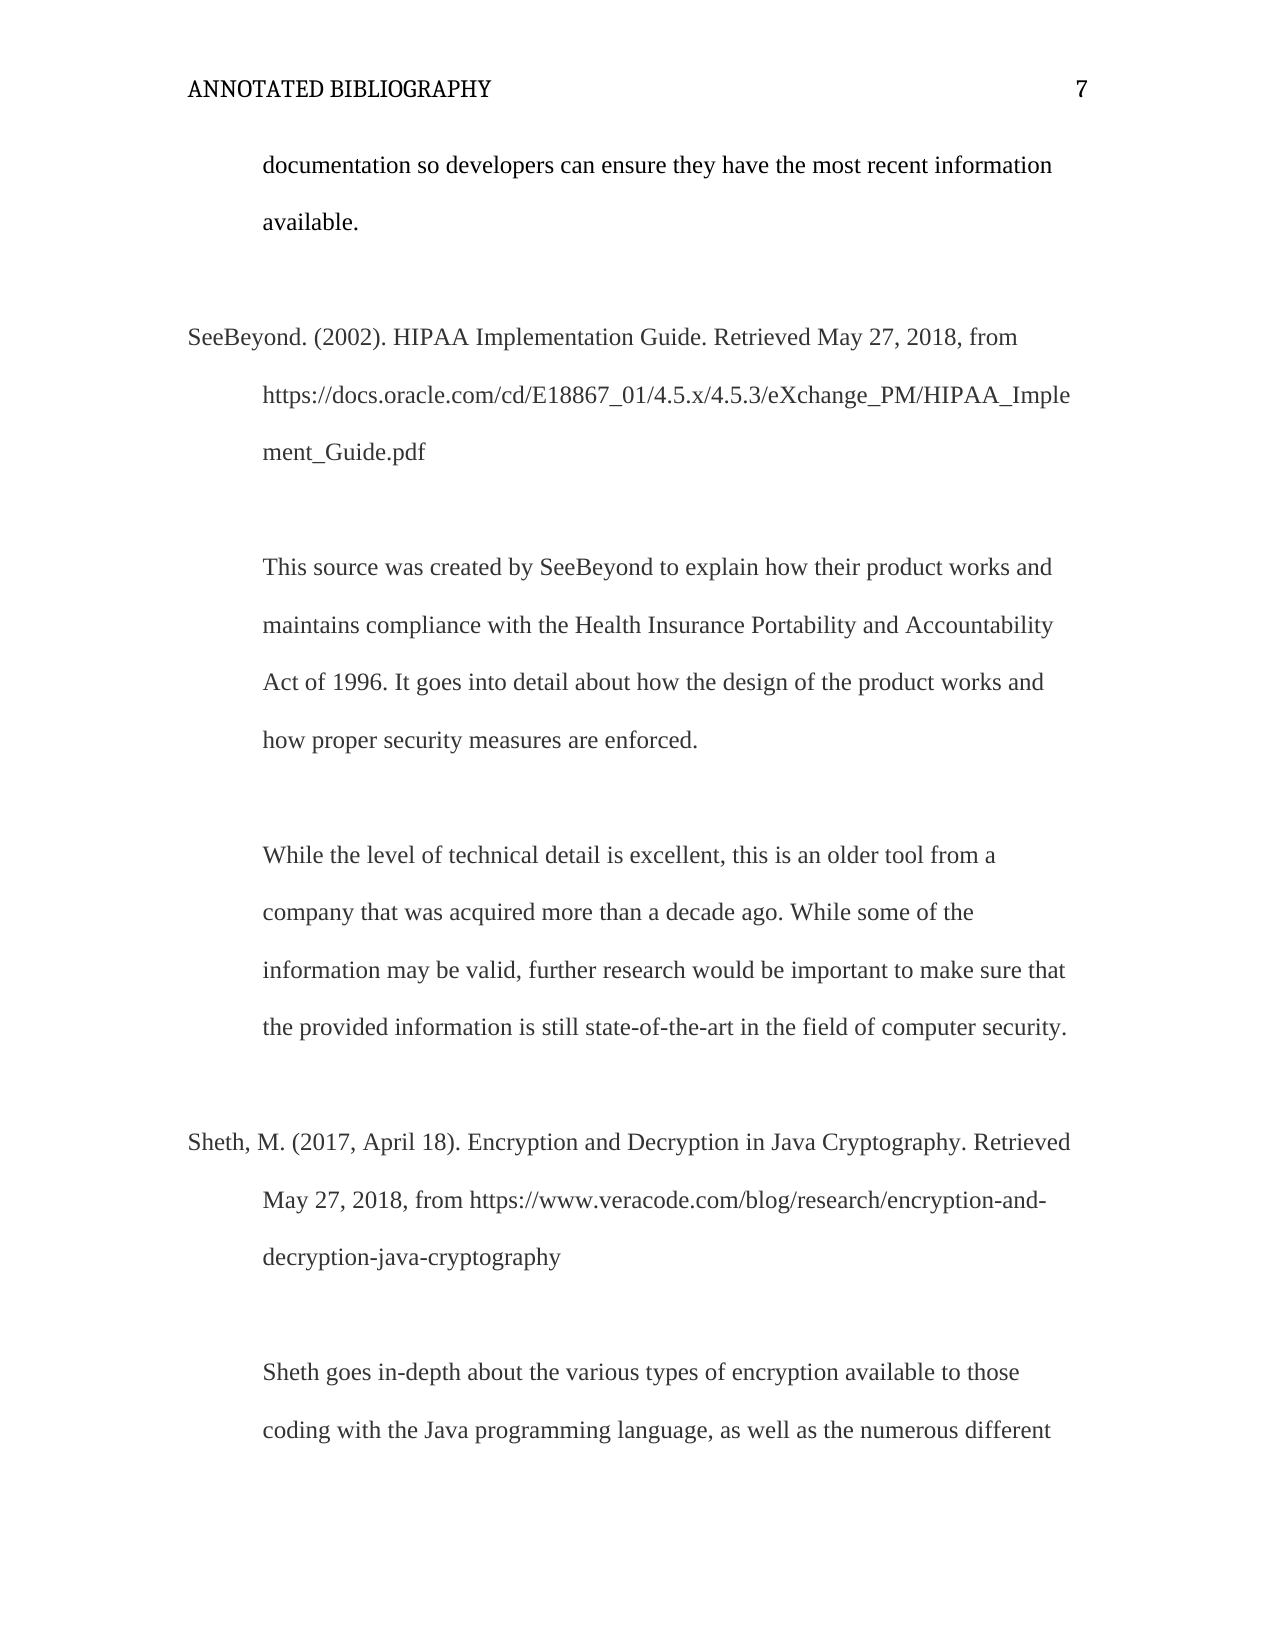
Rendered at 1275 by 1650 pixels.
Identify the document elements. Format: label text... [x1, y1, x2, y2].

text While the level of technical detail is excellent, this is an older tool from a company that was acquired more than a decade ago. While some of the information may be valid, further research would be important to make sure that the provided information is still state-of-the-art in the field of computer security. [187, 840, 1087, 1041]
text Sheth, M. (2017, April 18). Encryption and Decryption in Java Cryptography. Retrieved May 27, 2018, from https://www.veracode.com/blog/research/encryption-and-decryption-java-cryptography [187, 1127, 1087, 1271]
text This source was created by SeeBeyond to explain how their product works and maintains compliance with the Health Insurance Portability and Accountability Act of 1996. It goes into detail about how the design of the product works and how proper security measures are enforced. [187, 552, 1087, 754]
text documentation so developers can ensure they have the most recent information available. [187, 150, 1087, 236]
text SeeBeyond. (2002). HIPAA Implementation Guide. Retrieved May 27, 2018, from https://docs.oracle.com/cd/E18867_01/4.5.x/4.5.3/eXchange_PM/HIPAA_Implement_Guide.pdf [187, 322, 1087, 466]
text Sheth goes in-depth about the various types of encryption available to those coding with the Java programming language, as well as the numerous different [187, 1357, 1087, 1444]
